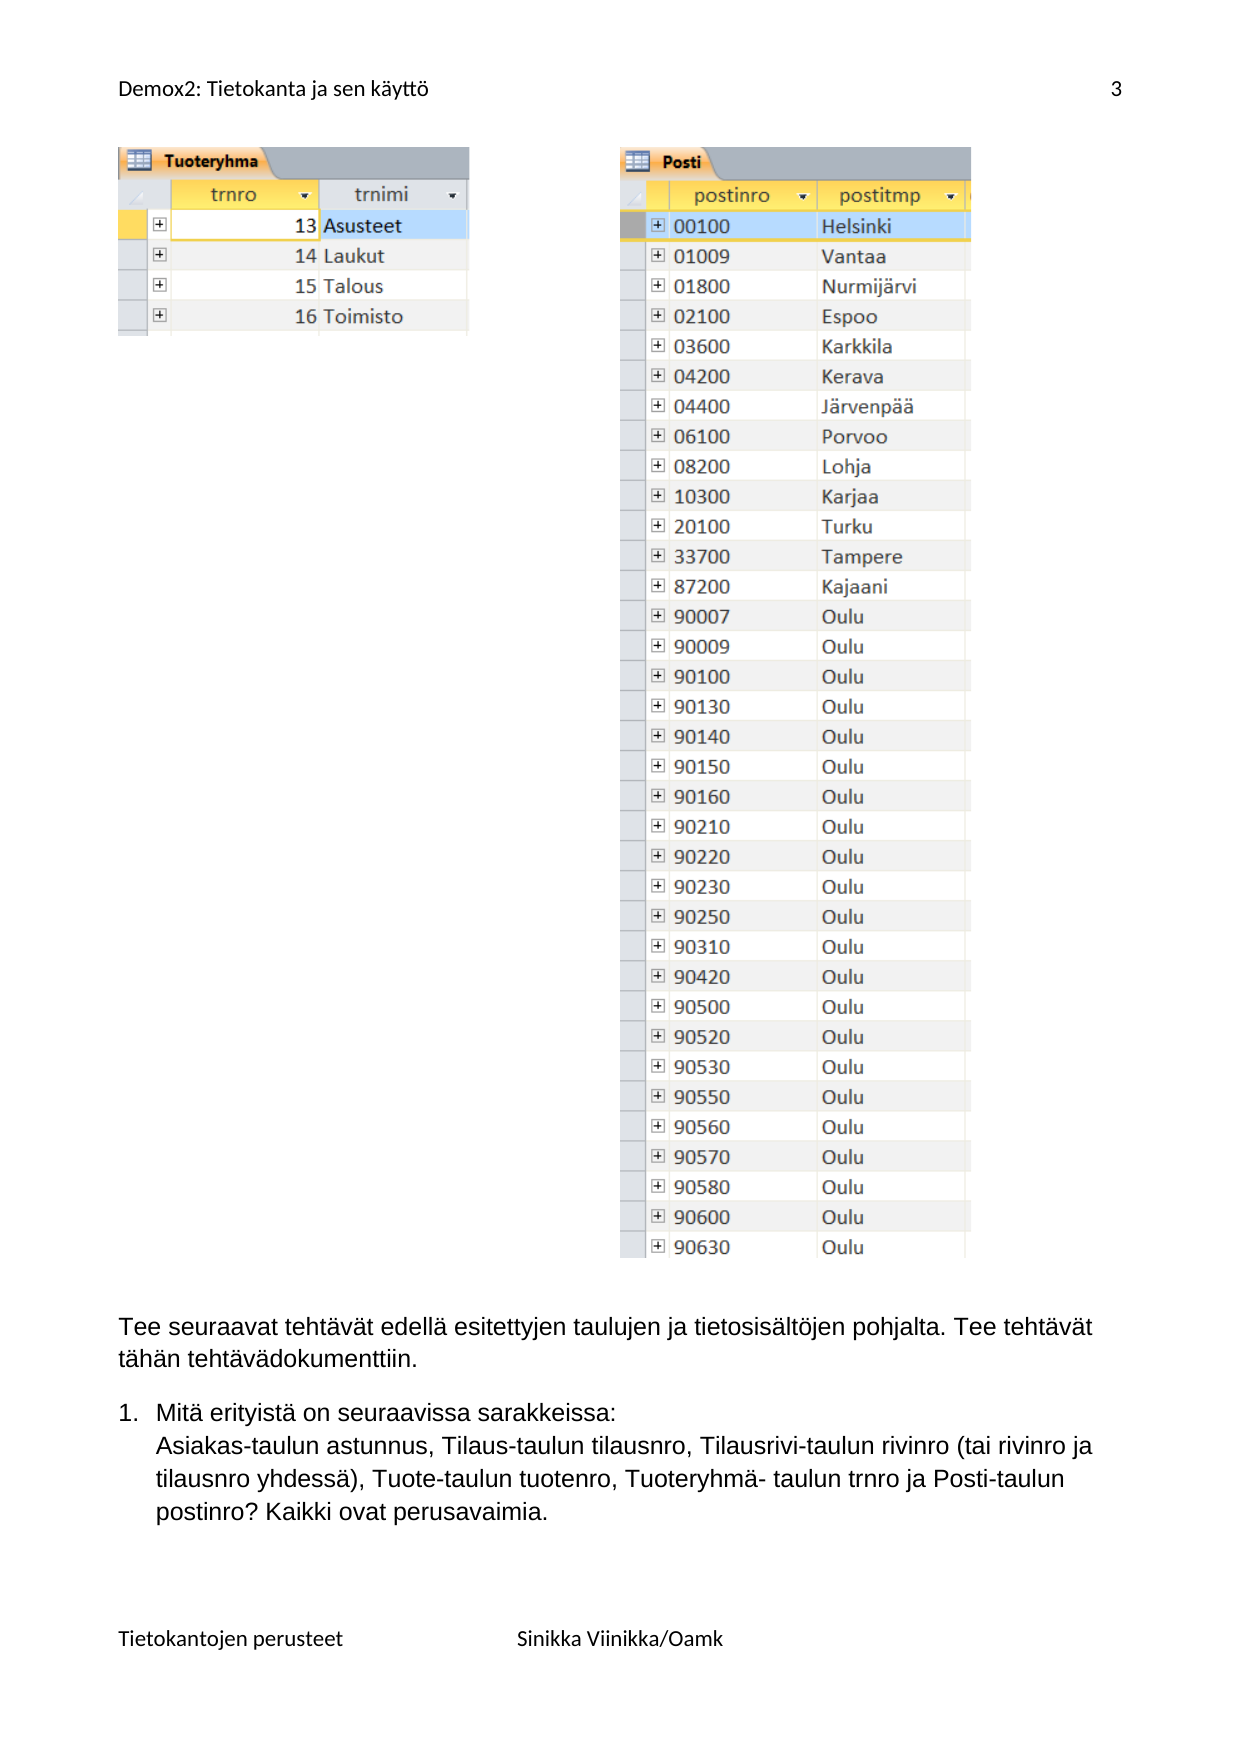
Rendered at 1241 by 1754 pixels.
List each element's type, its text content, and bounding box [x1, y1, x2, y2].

picture [118, 147, 470, 336]
list Mitä erityistä on seuraavissa sarakkeissa: Asiakas-taulun astunnus, Tilaus-taulun tilausnro, Tilausrivi-taulun rivinro (tai rivinro ja tilausnro yhdessä), Tuote-taulun tuotenro, Tuoteryhmä- taulun trnro ja Posti-taulun postinro? Kaikki ovat perusavaimia. [118, 1398, 1122, 1526]
picture [620, 147, 972, 1258]
table_header [107, 148, 609, 1258]
table_header [609, 148, 620, 1258]
text Tee seuraavat tehtävät edellä esitettyjen taulujen ja tietosisältöjen pohjalta. Tee tehtävät tähän tehtävädokumenttiin. [118, 1311, 1122, 1373]
table_header [972, 148, 1111, 1258]
